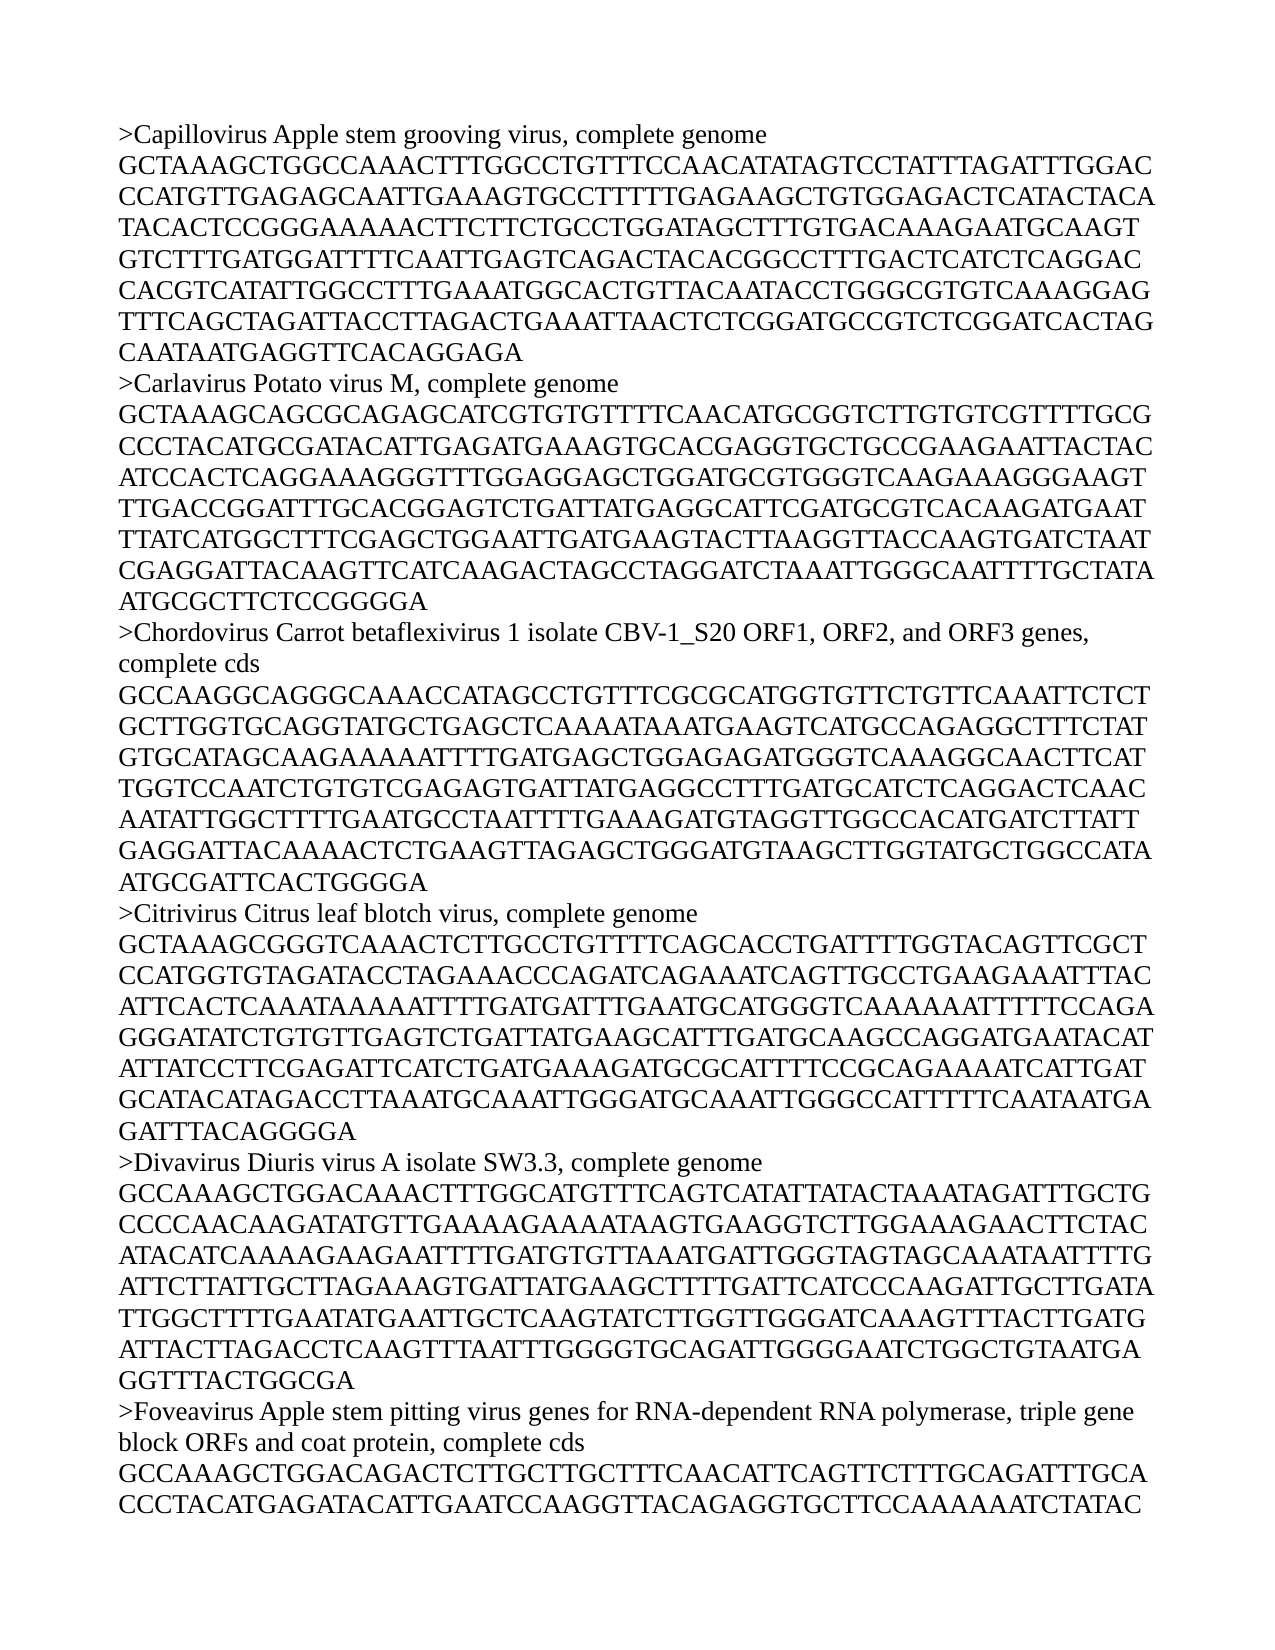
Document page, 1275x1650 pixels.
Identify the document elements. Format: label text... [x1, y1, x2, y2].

text >Chordovirus Carrot betaflexivirus 1 isolate CBV-1_S20 ORF1, ORF2, and ORF3 genes, complete cds [118, 616, 1157, 679]
text GCTAAAGCGGGTCAAACTCTTGCCTGTTTTCAGCACCTGATTTTGGTACAGTTCGCTCCATGGTGTAGATACCTAGAAACCCAGATCAGAAATCAGTTGCCTGAAGAAATTTACATTCACTCAAATAAAAATTTTGATGATTTGAATGCATGGGTCAAAAAATTTTTCCAGAGGGATATCTGTGTTGAGTCTGATTATGAAGCATTTGATGCAAGCCAGGATGAATACATATTATCCTTCGAGATTCATCTGATGAAAGATGCGCATTTTCCGCAGAAAATCATTGATGCATACATAGACCTTAAATGCAAATTGGGATGCAAATTGGGCCATTTTTCAATAATGAGATTTACAGGGGA [118, 928, 1157, 1146]
text >Foveavirus Apple stem pitting virus genes for RNA-dependent RNA polymerase, triple gene block ORFs and coat protein, complete cds [118, 1395, 1157, 1457]
text >Carlavirus Potato virus M, complete genome [118, 367, 1157, 398]
text GCCAAAGCTGGACAGACTCTTGCTTGCTTTCAACATTCAGTTCTTTGCAGATTTGCACCCTACATGAGATACATTGAATCCAAGGTTACAGAGGTGCTTCCAAAAAATCTATAC [118, 1457, 1157, 1520]
text GCCAAAGCTGGACAAACTTTGGCATGTTTCAGTCATATTATACTAAATAGATTTGCTGCCCCAACAAGATATGTTGAAAAGAAAATAAGTGAAGGTCTTGGAAAGAACTTCTACATACATCAAAAGAAGAATTTTGATGTGTTAAATGATTGGGTAGTAGCAAATAATTTTGATTCTTATTGCTTAGAAAGTGATTATGAAGCTTTTGATTCATCCCAAGATTGCTTGATATTGGCTTTTGAATATGAATTGCTCAAGTATCTTGGTTGGGATCAAAGTTTACTTGATGATTACTTAGACCTCAAGTTTAATTTGGGGTGCAGATTGGGGAATCTGGCTGTAATGAGGTTTACTGGCGA [118, 1177, 1157, 1395]
text GCCAAGGCAGGGCAAACCATAGCCTGTTTCGCGCATGGTGTTCTGTTCAAATTCTCTGCTTGGTGCAGGTATGCTGAGCTCAAAATAAATGAAGTCATGCCAGAGGCTTTCTATGTGCATAGCAAGAAAAATTTTGATGAGCTGGAGAGATGGGTCAAAGGCAACTTCATTGGTCCAATCTGTGTCGAGAGTGATTATGAGGCCTTTGATGCATCTCAGGACTCAACAATATTGGCTTTTGAATGCCTAATTTTGAAAGATGTAGGTTGGCCACATGATCTTATTGAGGATTACAAAACTCTGAAGTTAGAGCTGGGATGTAAGCTTGGTATGCTGGCCATAATGCGATTCACTGGGGA [118, 679, 1157, 897]
text GCTAAAGCTGGCCAAACTTTGGCCTGTTTCCAACATATAGTCCTATTTAGATTTGGACCCATGTTGAGAGCAATTGAAAGTGCCTTTTTGAGAAGCTGTGGAGACTCATACTACATACACTCCGGGAAAAACTTCTTCTGCCTGGATAGCTTTGTGACAAAGAATGCAAGTGTCTTTGATGGATTTTCAATTGAGTCAGACTACACGGCCTTTGACTCATCTCAGGACCACGTCATATTGGCCTTTGAAATGGCACTGTTACAATACCTGGGCGTGTCAAAGGAGTTTCAGCTAGATTACCTTAGACTGAAATTAACTCTCGGATGCCGTCTCGGATCACTAGCAATAATGAGGTTCACAGGAGA [118, 149, 1157, 367]
text GCTAAAGCAGCGCAGAGCATCGTGTGTTTTCAACATGCGGTCTTGTGTCGTTTTGCGCCCTACATGCGATACATTGAGATGAAAGTGCACGAGGTGCTGCCGAAGAATTACTACATCCACTCAGGAAAGGGTTTGGAGGAGCTGGATGCGTGGGTCAAGAAAGGGAAGTTTGACCGGATTTGCACGGAGTCTGATTATGAGGCATTCGATGCGTCACAAGATGAATTTATCATGGCTTTCGAGCTGGAATTGATGAAGTACTTAAGGTTACCAAGTGATCTAATCGAGGATTACAAGTTCATCAAGACTAGCCTAGGATCTAAATTGGGCAATTTTGCTATAATGCGCTTCTCCGGGGA [118, 398, 1157, 616]
text >Citrivirus Citrus leaf blotch virus, complete genome [118, 897, 1157, 928]
text >Divavirus Diuris virus A isolate SW3.3, complete genome [118, 1146, 1157, 1177]
text >Capillovirus Apple stem grooving virus, complete genome [118, 118, 1157, 149]
